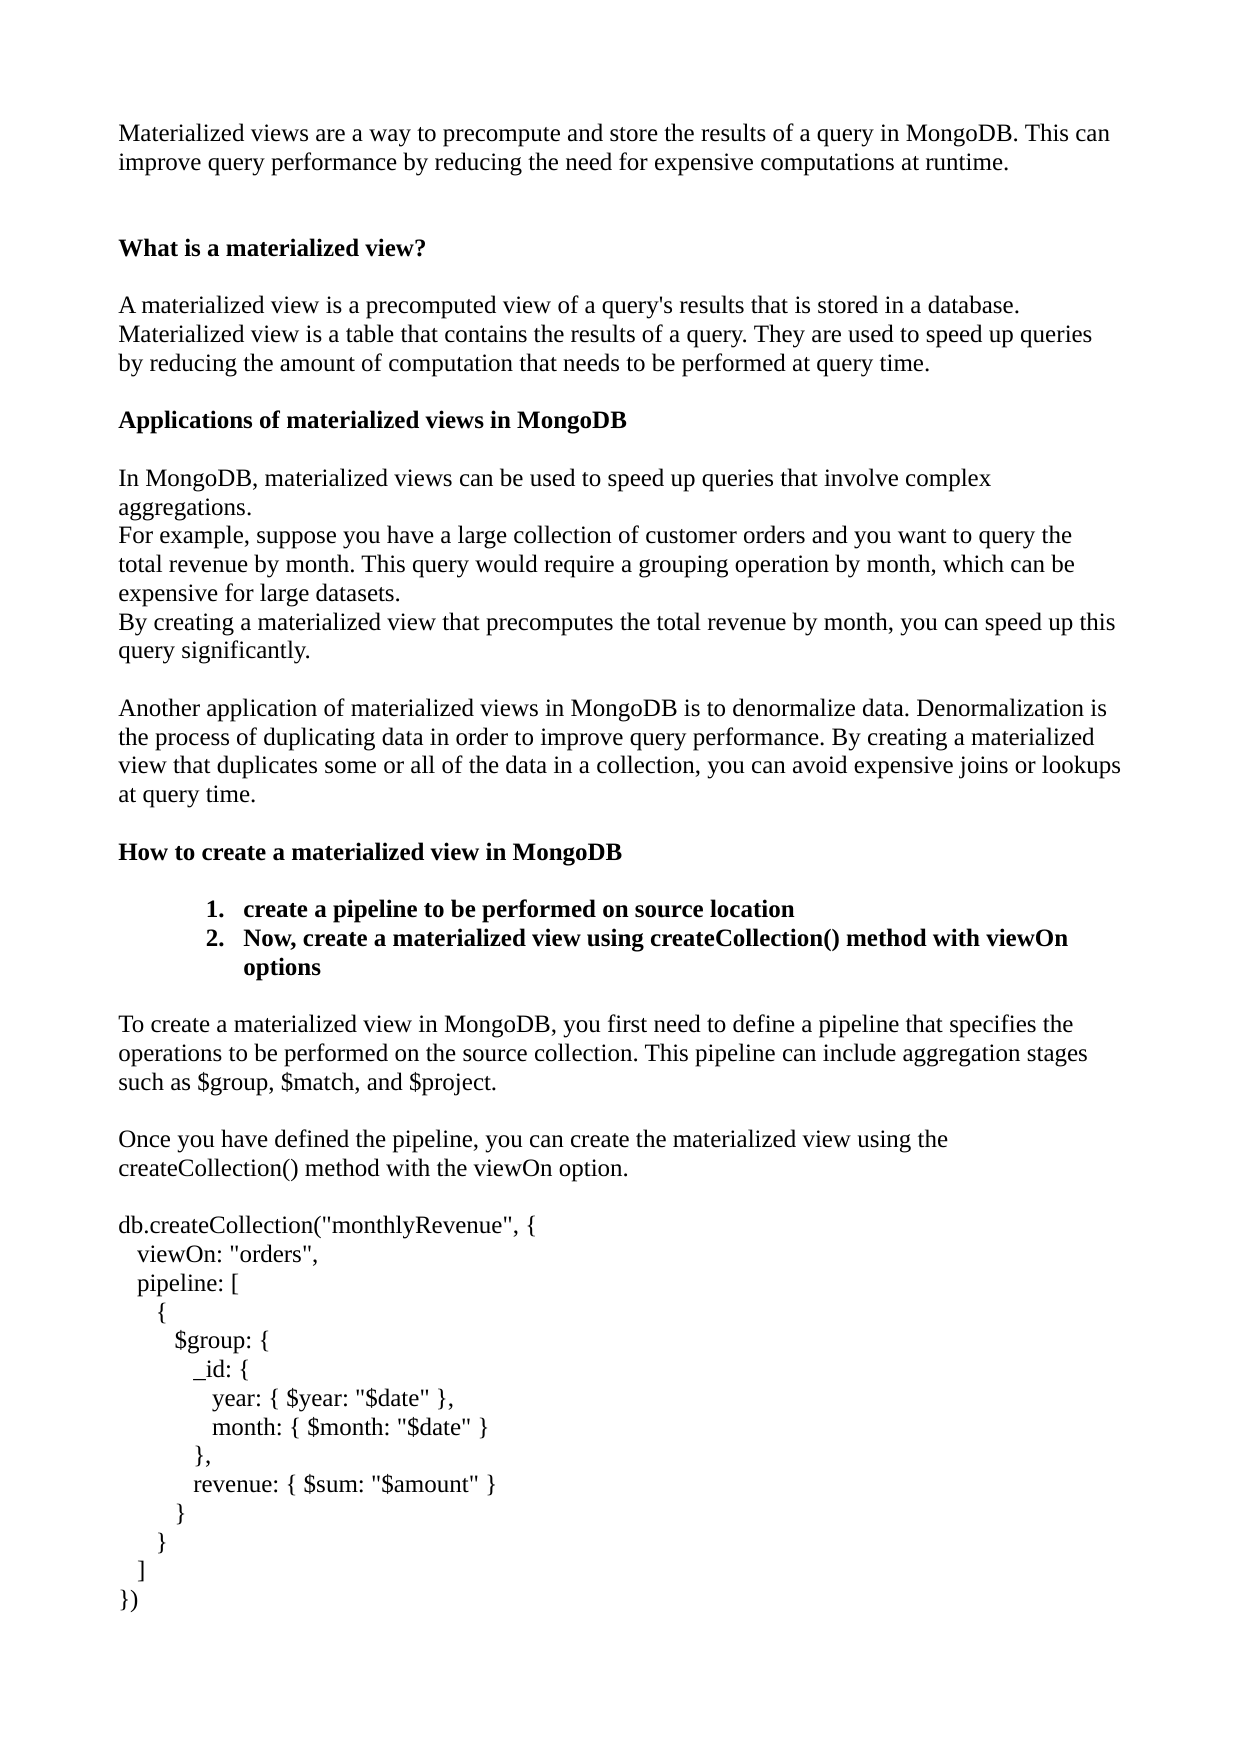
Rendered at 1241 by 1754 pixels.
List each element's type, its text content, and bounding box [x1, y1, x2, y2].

text Another application of materialized views in MongoDB is to denormalize data. Denormalization is the process of duplicating data in order to improve query performance. By creating a materialized view that duplicates some or all of the data in a collection, you can avoid expensive joins or lookups at query time. [118, 693, 1122, 808]
text $group: { [118, 1326, 1122, 1354]
text } [118, 1498, 1122, 1527]
text Materialized views are a way to precompute and store the results of a query in MongoDB. This can improve query performance by reducing the need for expensive computations at runtime. [118, 118, 1122, 176]
text Once you have defined the pipeline, you can create the materialized view using the createCollection() method with the viewOn option. [118, 1124, 1122, 1182]
text year: { $year: "$date" }, [118, 1383, 1122, 1412]
text By creating a materialized view that precomputes the total revenue by month, you can speed up this query significantly. [118, 607, 1122, 664]
text To create a materialized view in MongoDB, you first need to define a pipeline that specifies the operations to be performed on the source collection. This pipeline can include aggregation stages such as $group, $match, and $project. [118, 1009, 1122, 1096]
text month: { $month: "$date" } [118, 1412, 1122, 1441]
list create a pipeline to be performed on source location [206, 894, 1122, 923]
text }) [118, 1584, 1122, 1613]
text Applications of materialized views in MongoDB [118, 406, 1122, 434]
text }, [118, 1441, 1122, 1469]
text What is a materialized view? [118, 233, 1122, 262]
list Now, create a materialized view using createCollection() method with viewOn options [206, 923, 1122, 981]
text _id: { [118, 1354, 1122, 1383]
text For example, suppose you have a large collection of customer orders and you want to query the total revenue by month. This query would require a grouping operation by month, which can be expensive for large datasets. [118, 521, 1122, 607]
text In MongoDB, materialized views can be used to speed up queries that involve complex aggregations. [118, 463, 1122, 521]
text How to create a materialized view in MongoDB [118, 837, 1122, 866]
text { [118, 1297, 1122, 1326]
text pipeline: [ [118, 1268, 1122, 1297]
text viewOn: "orders", [118, 1239, 1122, 1268]
text } [118, 1527, 1122, 1556]
text revenue: { $sum: "$amount" } [118, 1469, 1122, 1498]
text ] [118, 1556, 1122, 1584]
text db.createCollection("monthlyRevenue", { [118, 1211, 1122, 1239]
text A materialized view is a precomputed view of a query's results that is stored in a database. Materialized view is a table that contains the results of a query. They are used to speed up queries by reducing the amount of computation that needs to be performed at query time. [118, 291, 1122, 377]
